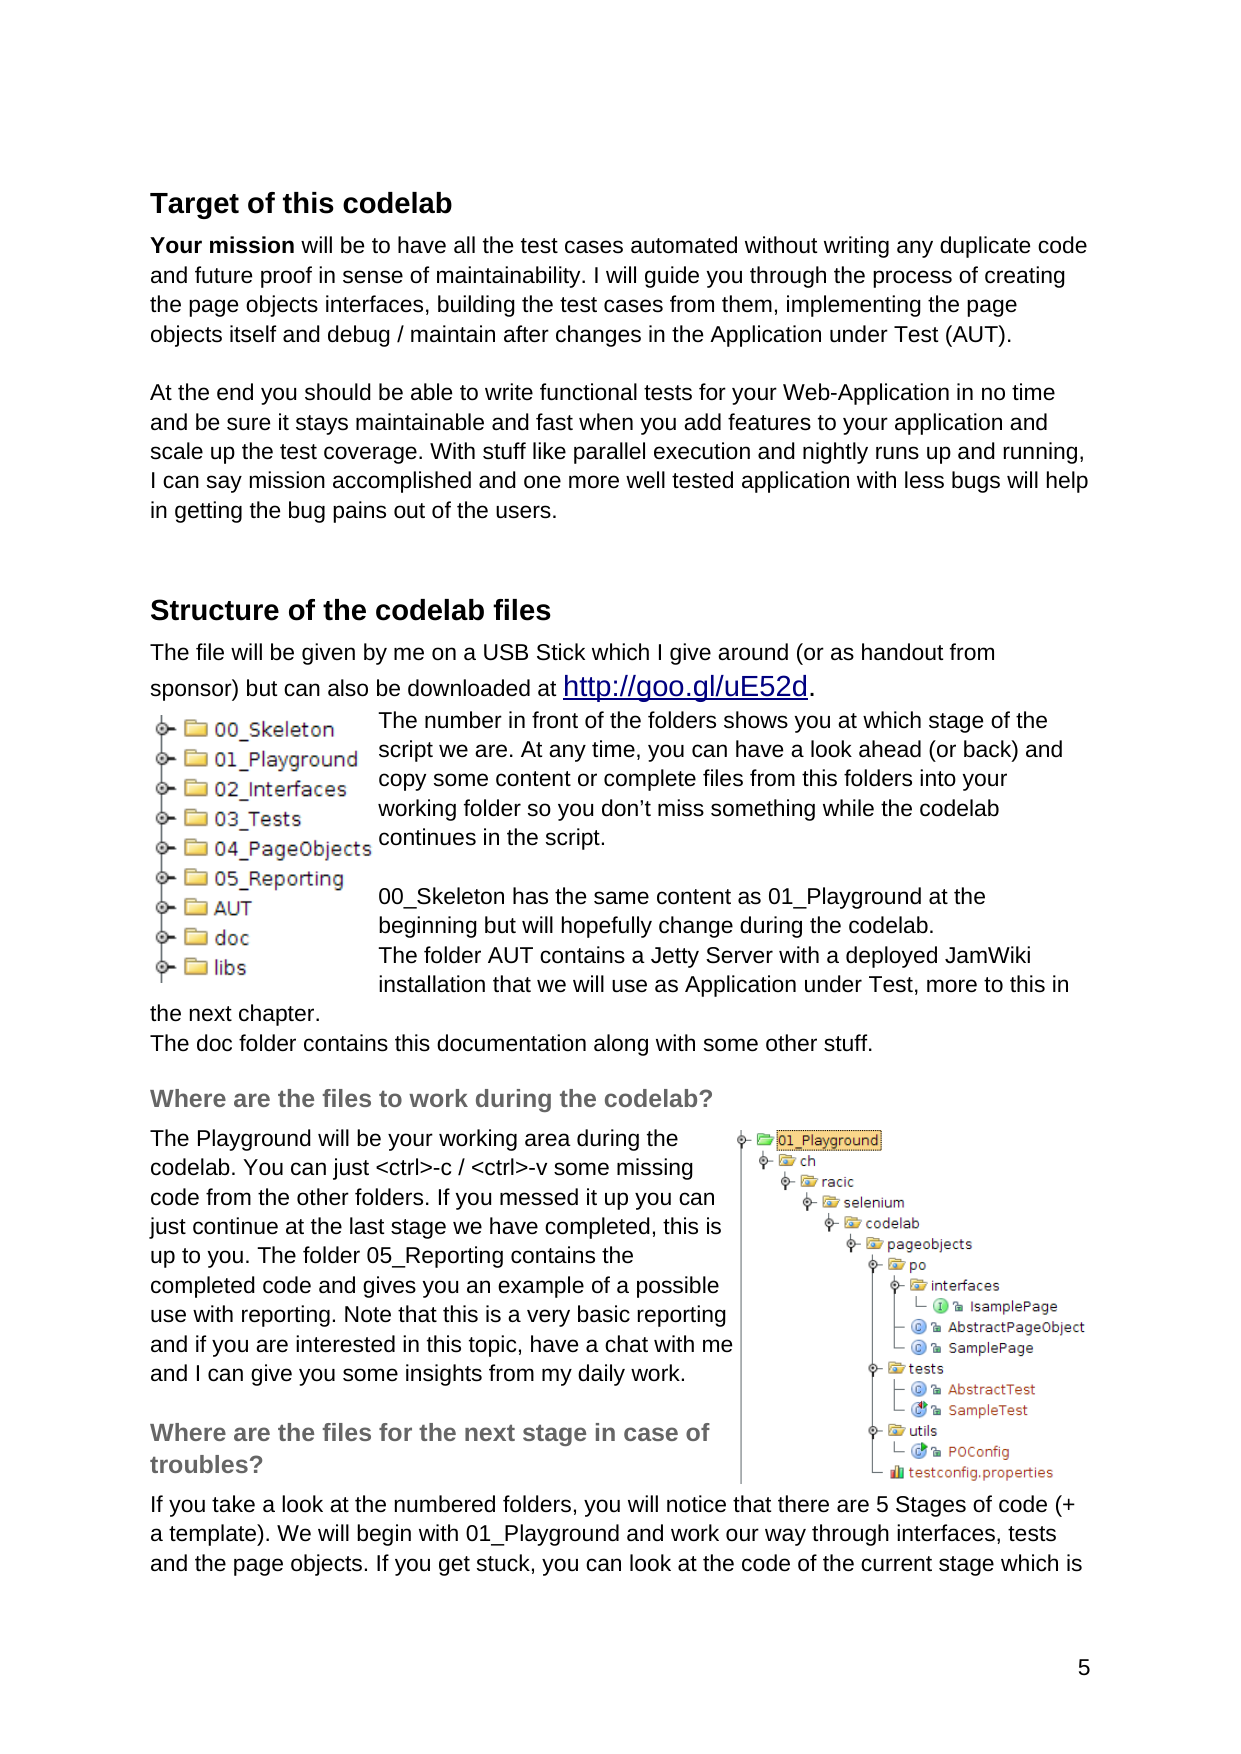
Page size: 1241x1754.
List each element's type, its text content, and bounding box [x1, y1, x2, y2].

text Your mission will be to have all the test cases automated without writing any duplicate code and future proof in sense of maintainability. I will guide you through the process of creating the page objects interfaces, building the test cases from them, implementing the page objects itself and debug / maintain after changes in the Application under Test (AUT). [150, 233, 1090, 347]
text The file will be given by me on a USB Stick which I give around (or as handout from sponsor) but can also be downloaded at http://goo.gl/uE52d. [150, 639, 1090, 703]
text The doc folder contains this documentation along with some other stuff. [150, 1031, 1090, 1056]
text 00_Skeleton has the same content as 01_Playground at the beginning but will hopefully change during the codelab. [379, 884, 1090, 939]
subtitle Structure of the codelab files [150, 594, 1090, 626]
picture [734, 1130, 1093, 1484]
text At the end you should be able to write functional tests for your Web-Application in no time and be sure it stays maintainable and fast when you add features to your application and scale up the test coverage. With stuff like parallel execution and nightly runs up and running, I can say mission accomplished and one more well tested application with less bugs will help in getting the bug pains out of the users. [150, 380, 1090, 523]
text The folder AUT contains a Jetty Server with a deployed JamWiki installation that we will use as Application under Test, more to this in the next chapter. [150, 942, 1090, 1027]
subtitle Target of this codelab [150, 187, 1090, 220]
subtitle Where are the files to work during the codelab? [150, 1085, 1090, 1113]
subtitle Where are the files for the next stage in case of troubles? [150, 1419, 734, 1479]
text If you take a look at the numbered folders, you will notice that there are 5 Stages of code (+ a template). We will begin with 01_Playground and work our way through interfaces, tests and the page objects. If you get stuck, you can look at the code of the current stage which is [150, 1492, 1090, 1576]
picture [150, 715, 379, 983]
text The number in front of the folders shows you at which stage of the script we are. At any time, you can have a look ahead (or back) and copy some content or complete files from this folders into your working folder so you don’t miss something while the codelab continues in the script. [150, 707, 1090, 851]
text The Playground will be your working area during the codelab. You can just <ctrl>-c / <ctrl>-v some missing code from the other folders. If you messed it up you can just continue at the last stage we have completed, this is up to you. The folder 05_Reporting contains the completed code and gives you an example of a possible use with reporting. Note that this is a very basic reporting and if you are interested in this topic, have a chat with me and I can give you some insights from my daily work. [150, 1126, 1090, 1386]
